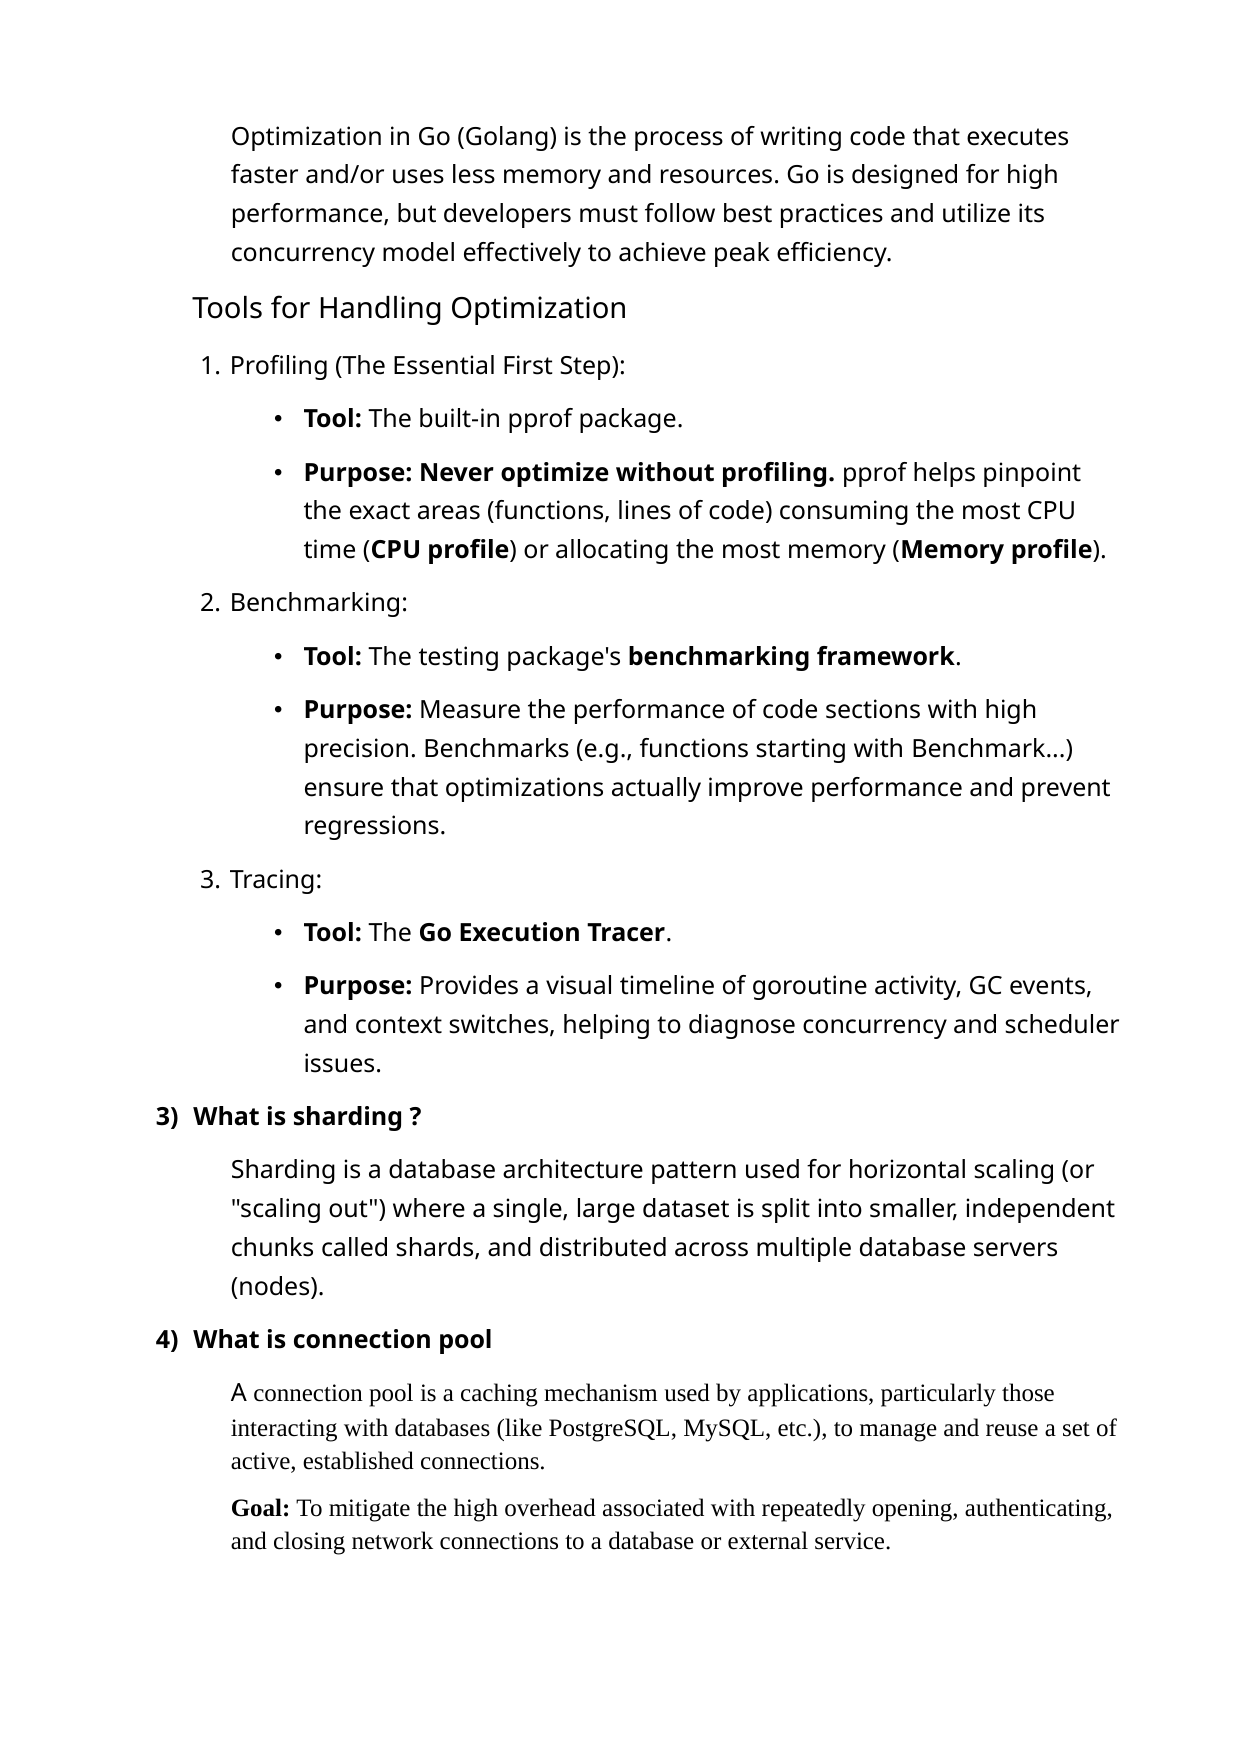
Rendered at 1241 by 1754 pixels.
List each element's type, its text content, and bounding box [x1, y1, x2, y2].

list Tool: The testing package's benchmarking framework. [274, 638, 1122, 672]
list What is connection pool [156, 1322, 1122, 1356]
list Purpose: Never optimize without profiling. pprof helps pinpoint the exact areas (functions, lines of code) consuming the most CPU time (CPU profile) or allocating the most memory (Memory profile). [274, 454, 1122, 566]
list Purpose: Measure the performance of code sections with high precision. Benchmarks (e.g., functions starting with Benchmark...) ensure that optimizations actually improve performance and prevent regressions. [274, 692, 1122, 842]
list Optimization in Go (Golang) is the process of writing code that executes faster and/or uses less memory and resources. Go is designed for high performance, but developers must follow best practices and utilize its concurrency model effectively to achieve peak efficiency. [193, 118, 1122, 268]
list What is sharding ? [156, 1099, 1122, 1133]
subtitle Tools for Handling Optimization [118, 288, 1122, 327]
list A connection pool is a caching mechanism used by applications, particularly those interacting with databases (like PostgreSQL, MySQL, etc.), to manage and reuse a set of active, established connections. [193, 1375, 1122, 1474]
list Goal: To mitigate the high overhead associated with repeatedly opening, authenticating, and closing network connections to a database or external service. [193, 1493, 1122, 1554]
list Sharding is a database architecture pattern used for horizontal scaling (or "scaling out") where a single, large dataset is split into smaller, independent chunks called shards, and distributed across multiple database servers (nodes). [193, 1152, 1122, 1302]
list Benchmarking: [200, 585, 1122, 619]
list Purpose: Provides a visual timeline of goroutine activity, GC events, and context switches, helping to diagnose concurrency and scheduler issues. [274, 968, 1122, 1079]
list Profiling (The Essential First Step): [200, 347, 1122, 382]
list Tracing: [200, 861, 1122, 895]
list Tool: The built-in pprof package. [274, 401, 1122, 435]
list Tool: The Go Execution Tracer. [274, 914, 1122, 949]
